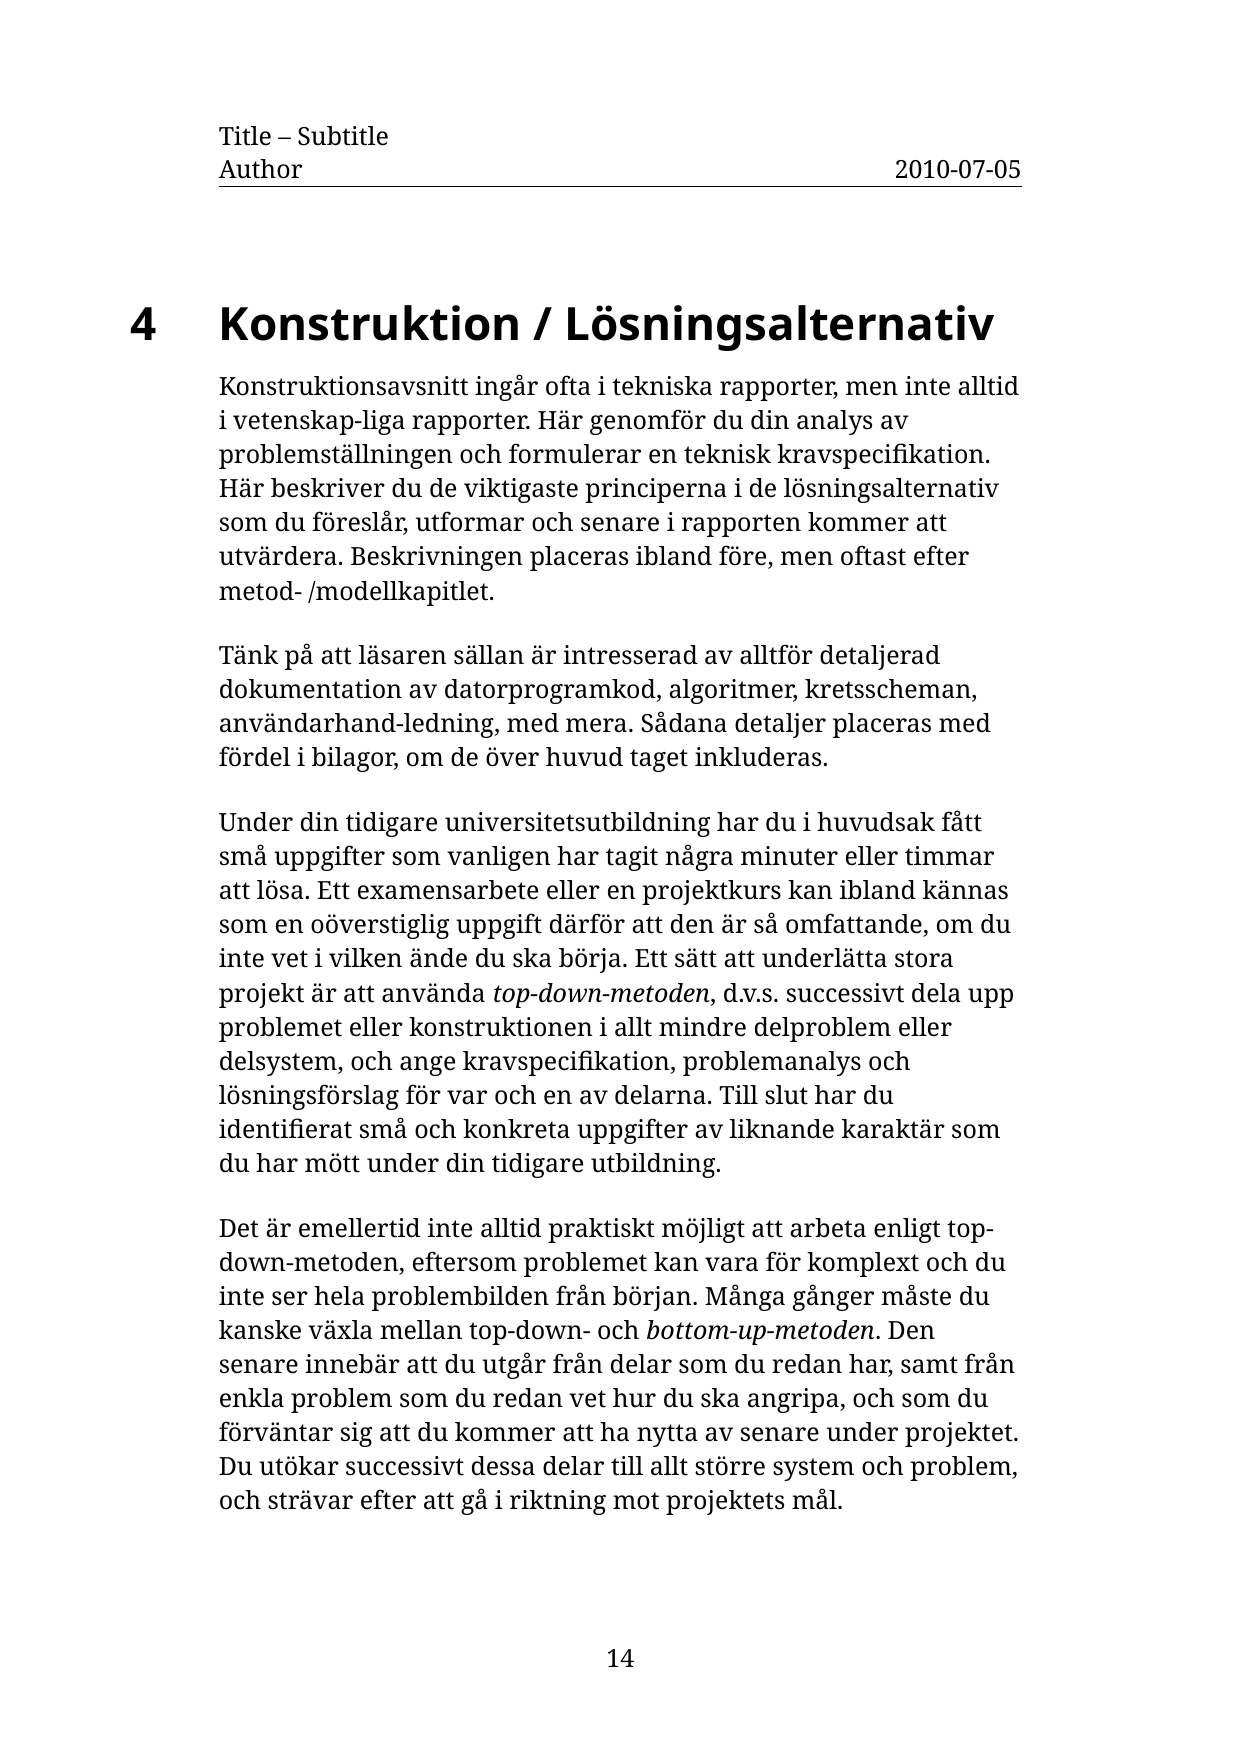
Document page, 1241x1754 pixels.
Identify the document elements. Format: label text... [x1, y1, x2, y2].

subtitle Konstruktion / Lösningsalternativ [130, 291, 1022, 353]
text Det är emellertid inte alltid praktiskt möjligt att arbeta enligt top-down-metoden, eftersom problemet kan vara för komplext och du inte ser hela problembilden från början. Många gånger måste du kanske växla mellan top-down- och bottom-up-metoden. Den senare innebär att du utgår från delar som du redan har, samt från enkla problem som du redan vet hur du ska angripa, och som du förväntar sig att du kommer att ha nytta av senare under projektet. Du utökar successivt dessa delar till allt större system och problem, och strävar efter att gå i riktning mot projektets mål. [218, 1210, 1022, 1517]
text Tänk på att läsaren sällan är intresserad av alltför detaljerad dokumentation av datorprogramkod, algoritmer, kretsscheman, användarhand-ledning, med mera. Sådana detaljer placeras med fördel i bilagor, om de över huvud taget inkluderas. [218, 638, 1022, 774]
text Konstruktionsavsnitt ingår ofta i tekniska rapporter, men inte alltid i vetenskap-liga rapporter. Här genomför du din analys av problemställningen och formulerar en teknisk kravspecifikation. Här beskriver du de viktigaste principerna i de lösningsalternativ som du föreslår, utformar och senare i rapporten kommer att utvärdera. Beskrivningen placeras ibland före, men oftast efter metod- /modellkapitlet. [218, 369, 1022, 607]
text Under din tidigare universitetsutbildning har du i huvudsak fått små uppgifter som vanligen har tagit några minuter eller timmar att lösa. Ett examensarbete eller en projektkurs kan ibland kännas som en oöverstiglig uppgift därför att den är så omfattande, om du inte vet i vilken ände du ska börja. Ett sätt att underlätta stora projekt är att använda top-down-metoden, d.v.s. successivt dela upp problemet eller konstruktionen i allt mindre delproblem eller delsystem, och ange kravspecifikation, problemanalys och lösningsförslag för var och en av delarna. Till slut har du identifierat små och konkreta uppgifter av liknande karaktär som du har mött under din tidigare utbildning. [218, 805, 1022, 1179]
